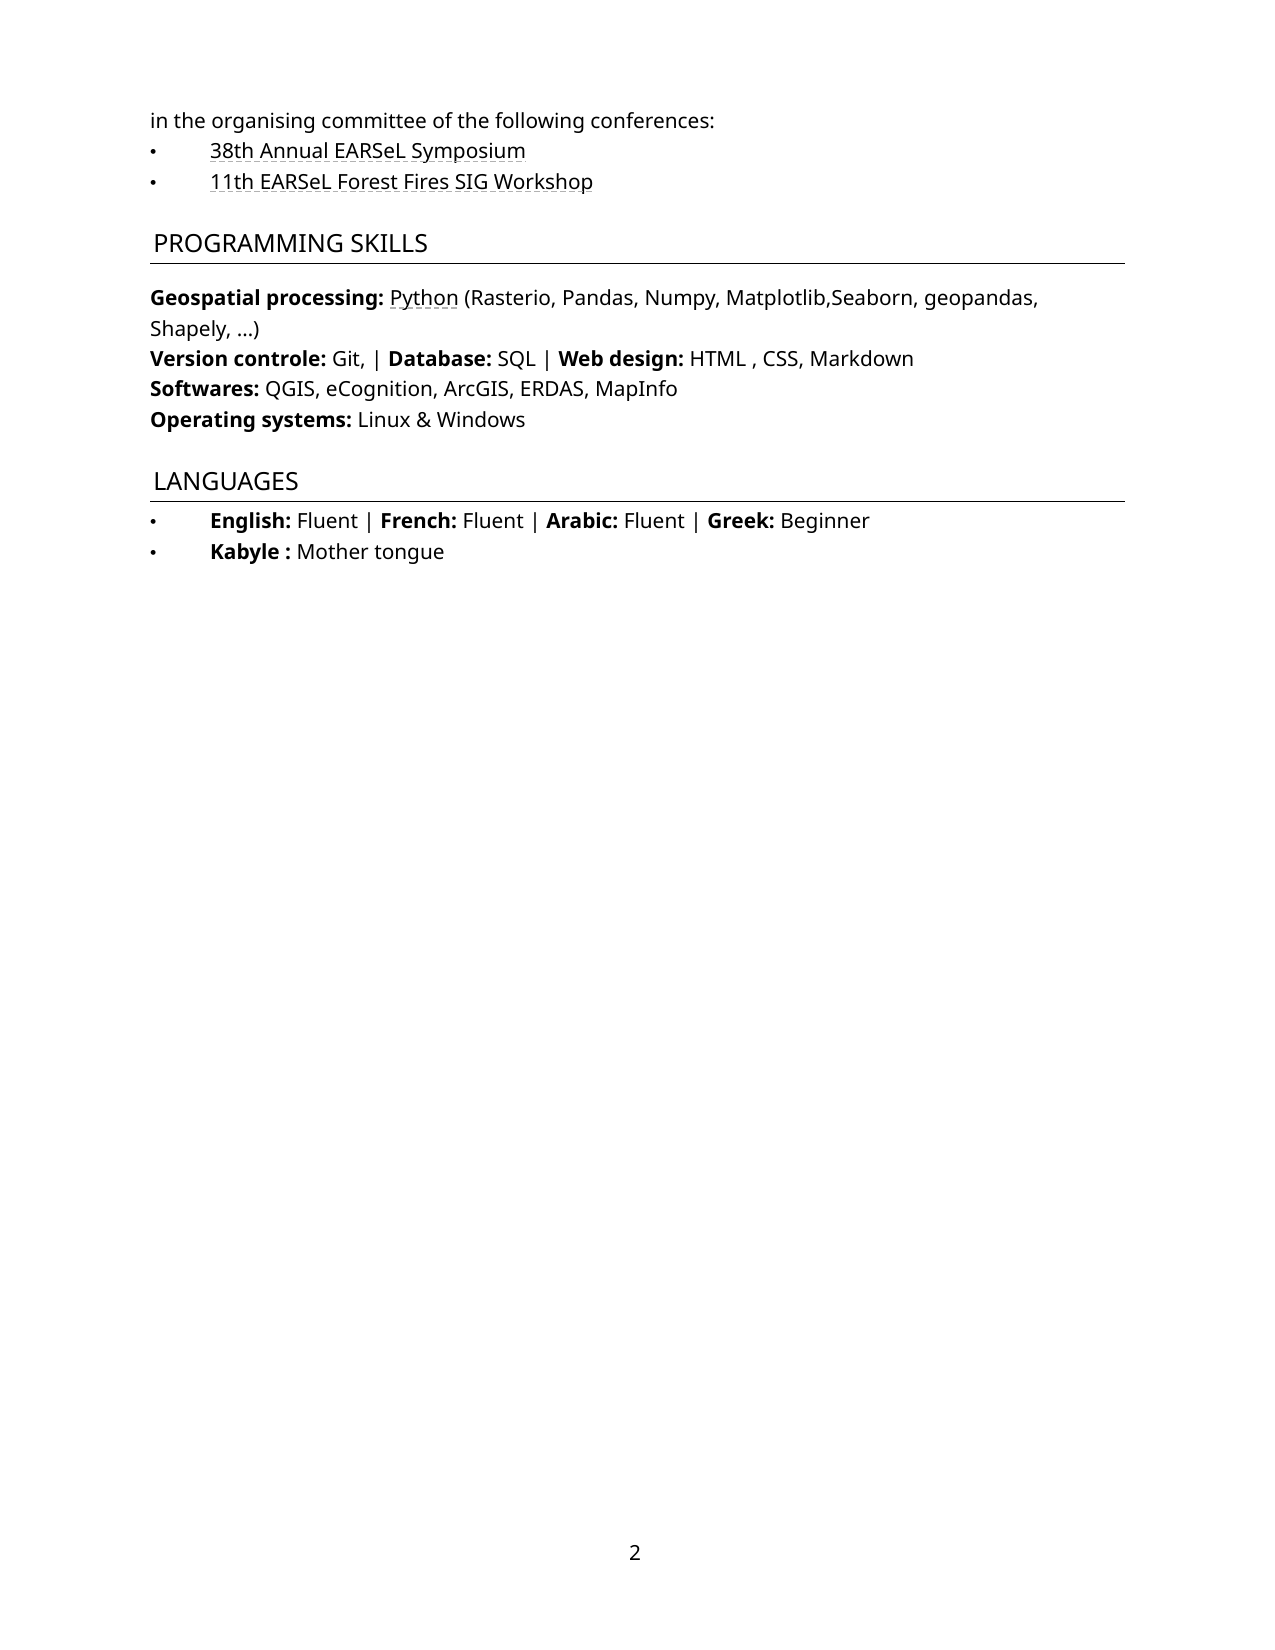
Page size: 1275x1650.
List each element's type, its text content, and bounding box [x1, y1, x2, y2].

subtitle Programming Skills [150, 223, 1125, 263]
list English: Fluent | French: Fluent | Arabic: Fluent | Greek: Beginner [150, 506, 1125, 535]
list 38th Annual EARSeL Symposium [150, 136, 1125, 165]
list 11th EARSeL Forest Fires SIG Workshop [150, 167, 1125, 195]
text in the organising committee of the following conferences: [150, 106, 1125, 134]
subtitle Languages [150, 461, 1125, 501]
list Kabyle : Mother tongue [150, 537, 1125, 565]
text Geospatial processing: Python (Rasterio, Pandas, Numpy, Matplotlib,Seaborn, geopandas, Shapely, …) Version controle: Git, | Database: SQL | Web design: HTML , CSS, Markdown Softwares: QGIS, eCognition, ArcGIS, ERDAS, MapInfo Operating systems: Linux & Windows [150, 283, 1125, 433]
